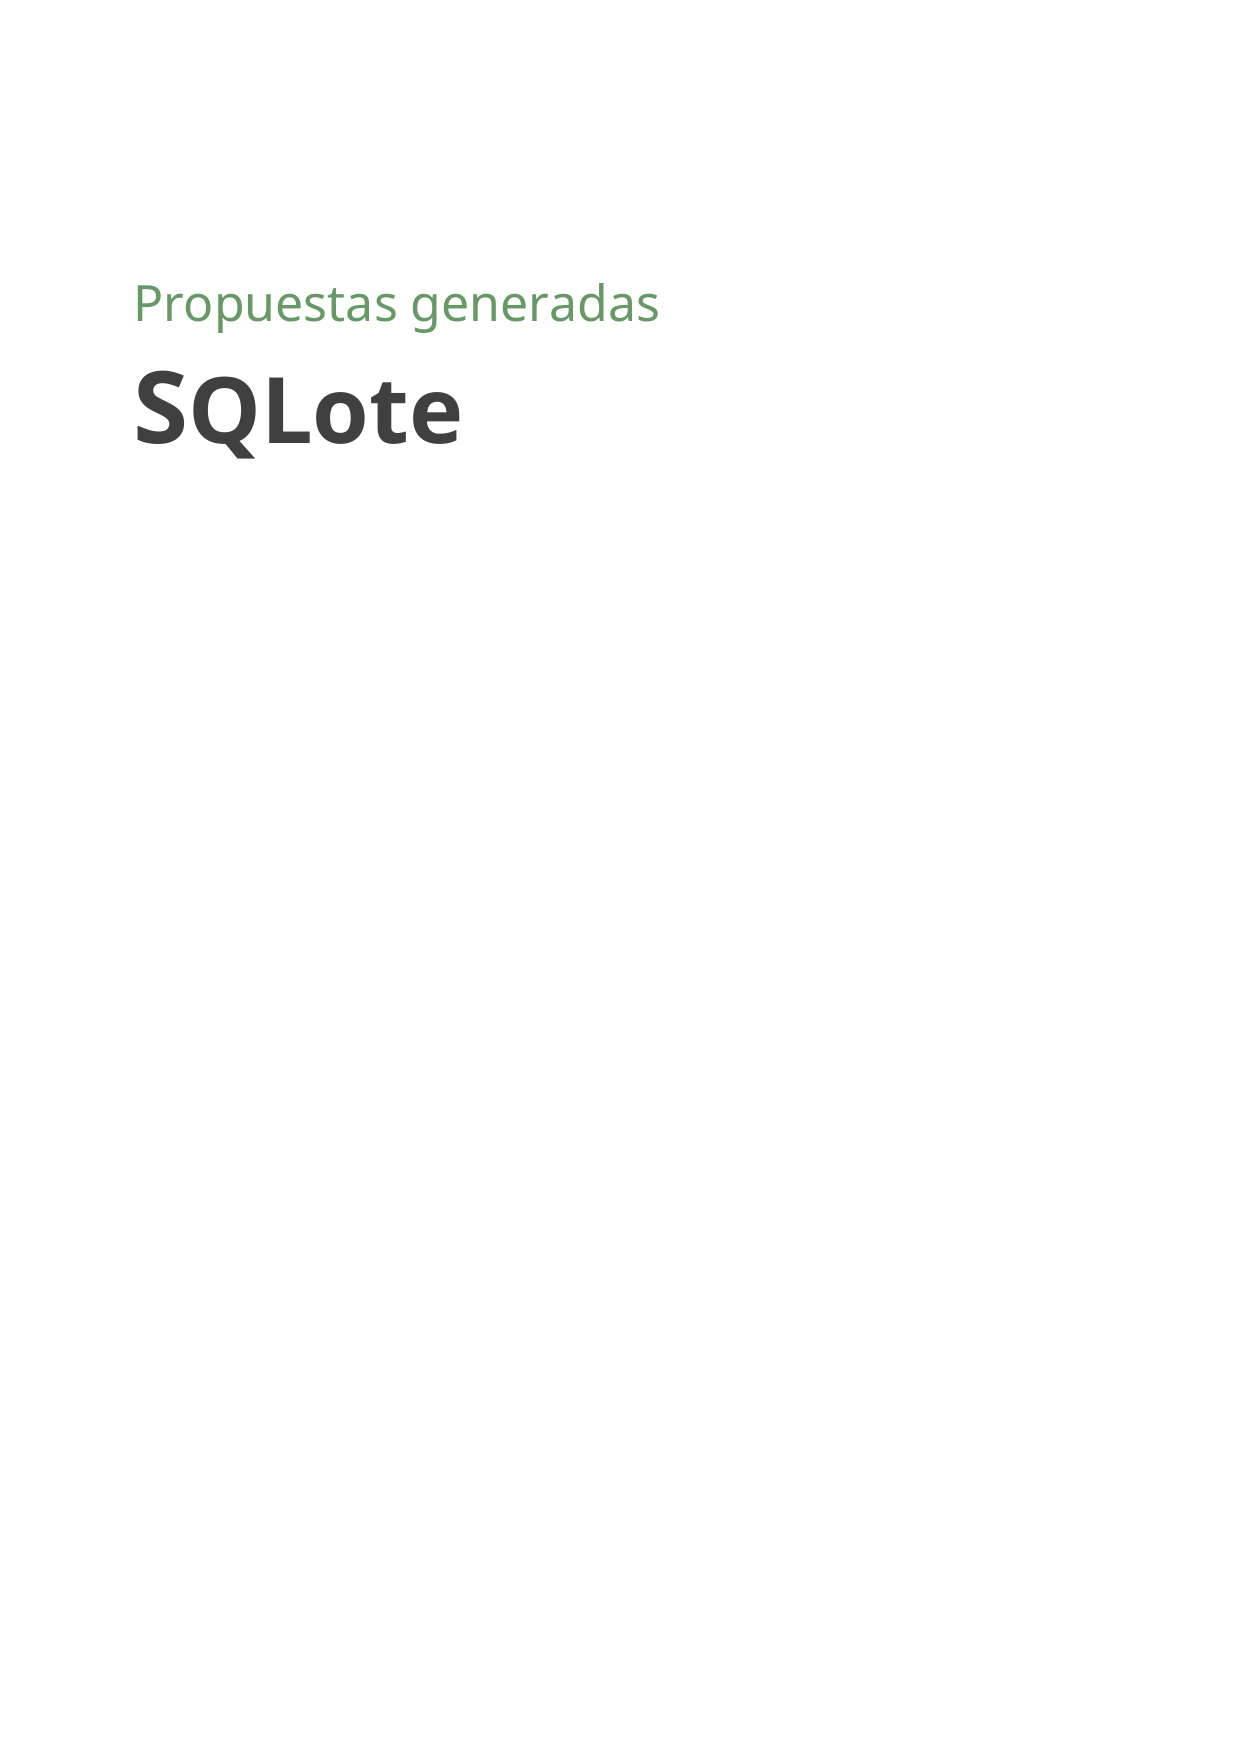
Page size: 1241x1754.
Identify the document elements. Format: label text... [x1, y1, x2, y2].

subtitle Propuestas generadas SQLote [133, 268, 1122, 472]
